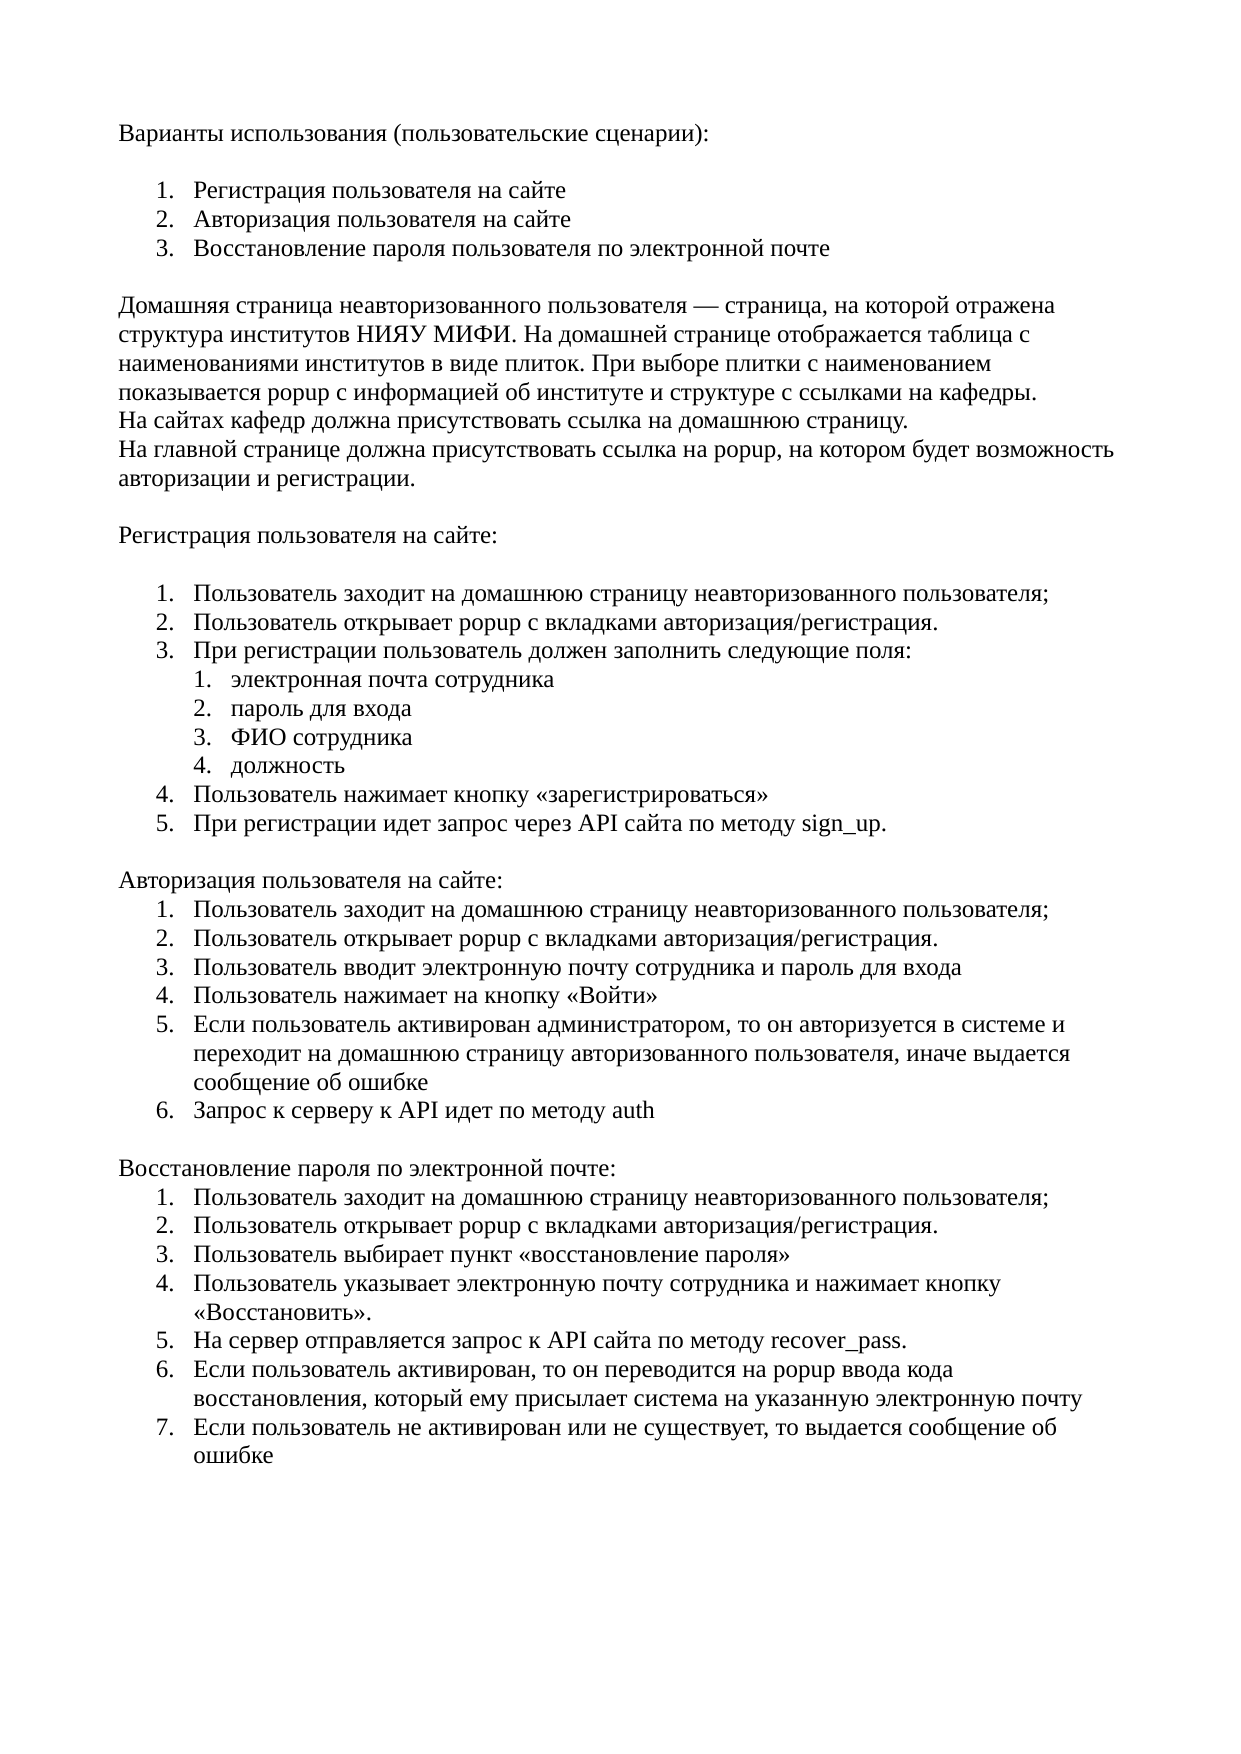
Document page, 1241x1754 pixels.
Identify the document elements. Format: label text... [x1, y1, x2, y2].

list Пользователь заходит на домашнюю страницу неавторизованного пользователя; [156, 1182, 1122, 1211]
list Пользователь выбирает пункт «восстановление пароля» [156, 1239, 1122, 1268]
list Если пользователь не активирован или не существует, то выдается сообщение об ошибке [156, 1412, 1122, 1469]
list Регистрация пользователя на сайте [156, 176, 1122, 204]
list электронная почта сотрудника [193, 664, 1122, 693]
text Варианты использования (пользовательские сценарии): [118, 118, 1122, 147]
text Домашняя страница неавторизованного пользователя — страница, на которой отражена структура институтов НИЯУ МИФИ. На домашней странице отображается таблица с наименованиями институтов в виде плиток. При выборе плитки с наименованием показывается popup с информацией об институте и структуре с ссылками на кафедры. [118, 291, 1122, 406]
text На главной странице должна присутствовать ссылка на popup, на котором будет возможность авторизации и регистрации. [118, 434, 1122, 492]
list Авторизация пользователя на сайте [156, 204, 1122, 233]
list При регистрации пользователь должен заполнить следующие поля: [156, 636, 1122, 664]
list Пользователь открывает popup с вкладками авторизация/регистрация. [156, 1211, 1122, 1239]
list Пользователь вводит электронную почту сотрудника и пароль для входа [156, 952, 1122, 981]
list должность [193, 751, 1122, 779]
list При регистрации идет запрос через API сайта по методу sign_up. [156, 808, 1122, 837]
list На сервер отправляется запрос к API сайта по методу recover_pass. [156, 1326, 1122, 1354]
list Запрос к серверу к API идет по методу auth [156, 1096, 1122, 1124]
list Пользователь указывает электронную почту сотрудника и нажимает кнопку «Восстановить». [156, 1268, 1122, 1326]
list Пользователь открывает popup с вкладками авторизация/регистрация. [156, 607, 1122, 636]
list Если пользователь активирован, то он переводится на popup ввода кода восстановления, который ему присылает система на указанную электронную почту [156, 1354, 1122, 1412]
text Регистрация пользователя на сайте: [118, 521, 1122, 549]
text Авторизация пользователя на сайте: [118, 866, 1122, 894]
list Пользователь нажимает кнопку «зарегистрироваться» [156, 779, 1122, 808]
list Восстановление пароля пользователя по электронной почте [156, 233, 1122, 262]
list пароль для входа [193, 693, 1122, 722]
text Восстановление пароля по электронной почте: [118, 1153, 1122, 1182]
list Пользователь открывает popup с вкладками авторизация/регистрация. [156, 923, 1122, 952]
list Пользователь нажимает на кнопку «Войти» [156, 981, 1122, 1009]
list Пользователь заходит на домашнюю страницу неавторизованного пользователя; [156, 894, 1122, 923]
list Пользователь заходит на домашнюю страницу неавторизованного пользователя; [156, 578, 1122, 607]
list ФИО сотрудника [193, 722, 1122, 751]
text На сайтах кафедр должна присутствовать ссылка на домашнюю страницу. [118, 406, 1122, 434]
list Если пользователь активирован администратором, то он авторизуется в системе и переходит на домашнюю страницу авторизованного пользователя, иначе выдается сообщение об ошибке [156, 1009, 1122, 1096]
